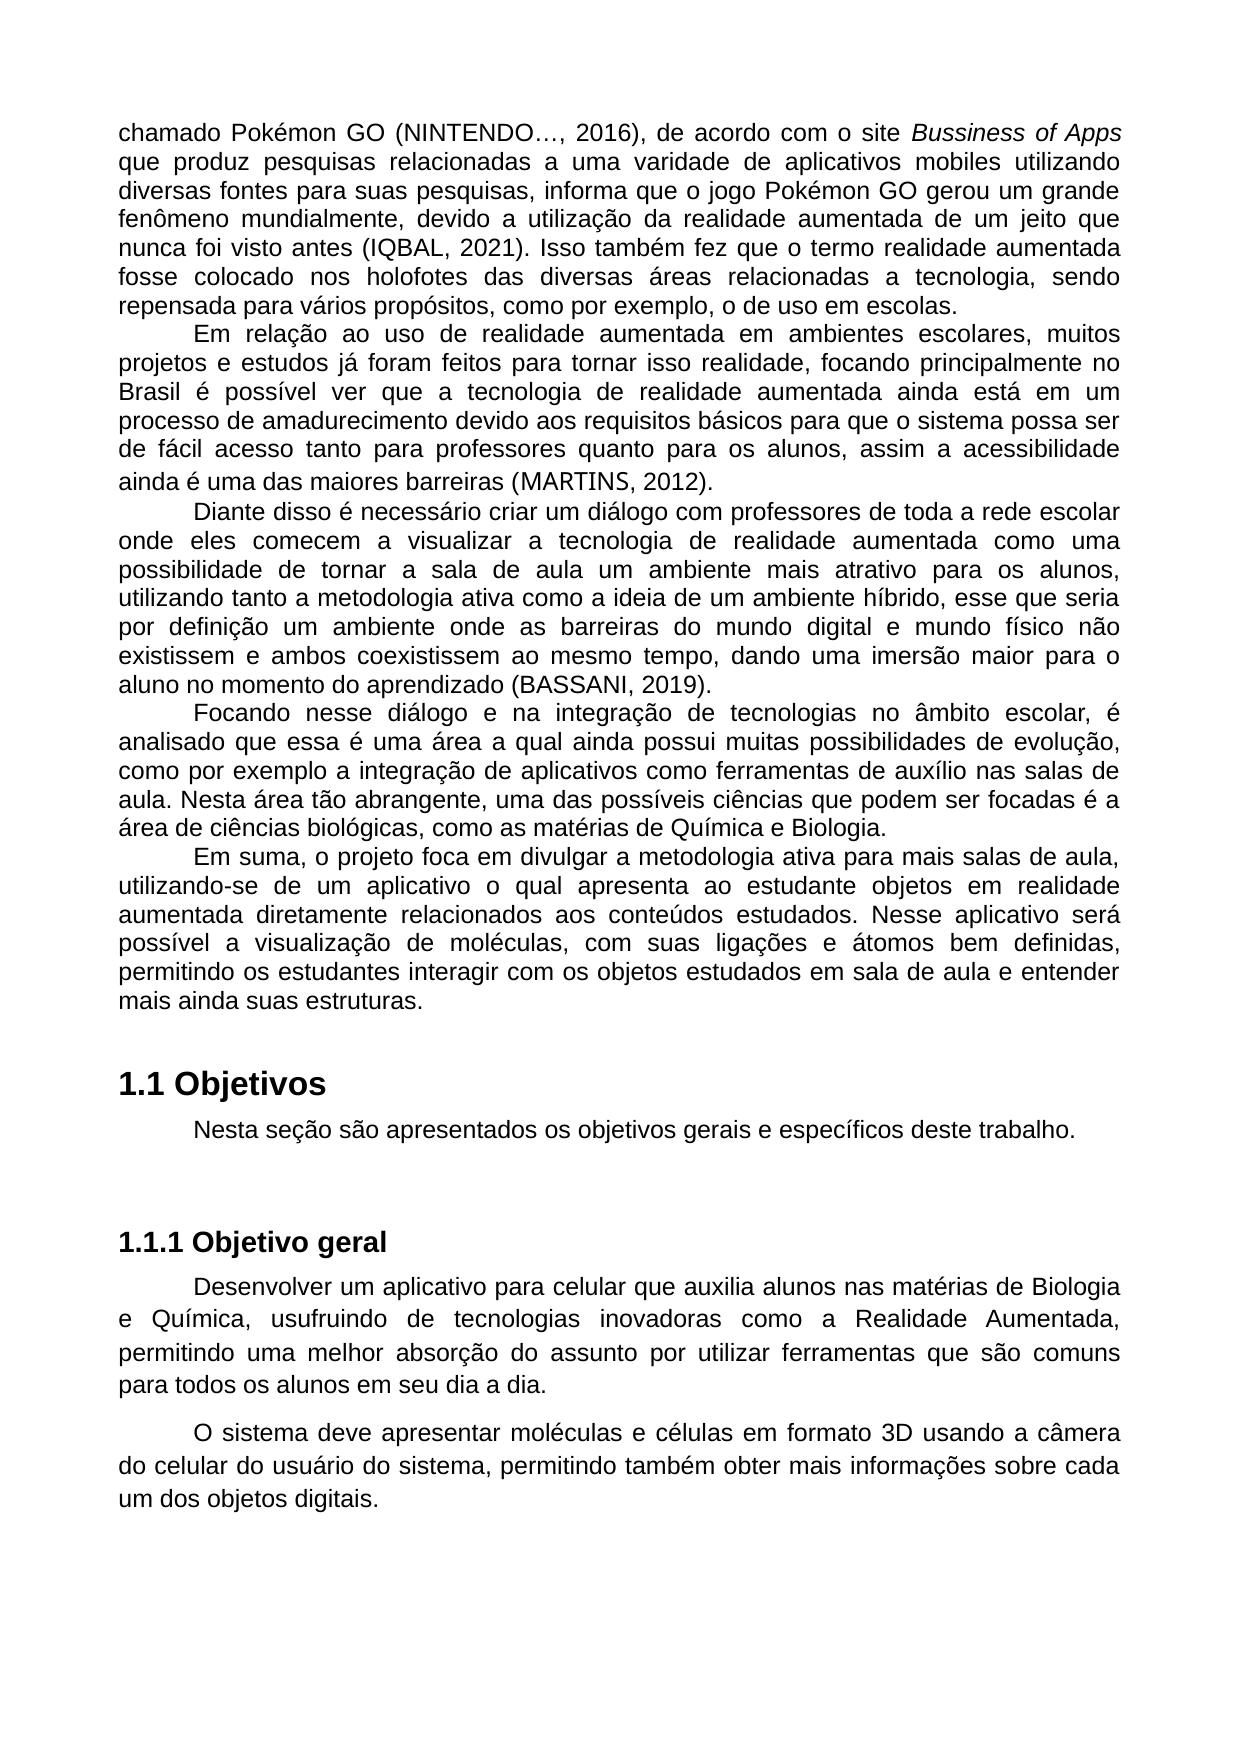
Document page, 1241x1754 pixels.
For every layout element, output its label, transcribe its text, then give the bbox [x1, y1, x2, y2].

text Nesta seção são apresentados os objetivos gerais e específicos deste trabalho. [118, 1115, 1122, 1144]
text Desenvolver um aplicativo para celular que auxilia alunos nas matérias de Biologia e Química, usufruindo de tecnologias inovadoras como a Realidade Aumentada, permitindo uma melhor absorção do assunto por utilizar ferramentas que são comuns para todos os alunos em seu dia a dia. [118, 1271, 1122, 1399]
text Focando nesse diálogo e na integração de tecnologias no âmbito escolar, é analisado que essa é uma área a qual ainda possui muitas possibilidades de evolução, como por exemplo a integração de aplicativos como ferramentas de auxílio nas salas de aula. Nesta área tão abrangente, uma das possíveis ciências que podem ser focadas é a área de ciências biológicas, como as matérias de Química e Biologia. [118, 698, 1122, 842]
text chamado Pokémon GO (NINTENDO…, 2016), de acordo com o site Bussiness of Apps que produz pesquisas relacionadas a uma varidade de aplicativos mobiles utilizando diversas fontes para suas pesquisas, informa que o jogo Pokémon GO gerou um grande fenômeno mundialmente, devido a utilização da realidade aumentada de um jeito que nunca foi visto antes (IQBAL, 2021). Isso também fez que o termo realidade aumentada fosse colocado nos holofotes das diversas áreas relacionadas a tecnologia, sendo repensada para vários propósitos, como por exemplo, o de uso em escolas. [118, 118, 1122, 319]
text Em suma, o projeto foca em divulgar a metodologia ativa para mais salas de aula, utilizando-se de um aplicativo o qual apresenta ao estudante objetos em realidade aumentada diretamente relacionados aos conteúdos estudados. Nesse aplicativo será possível a visualização de moléculas, com suas ligações e átomos bem definidas, permitindo os estudantes interagir com os objetos estudados em sala de aula e entender mais ainda suas estruturas. [118, 842, 1122, 1015]
text O sistema deve apresentar moléculas e células em formato 3D usando a câmera do celular do usuário do sistema, permitindo também obter mais informações sobre cada um dos objetos digitais. [118, 1418, 1122, 1513]
subtitle 1.1 Objetivos [118, 1064, 1122, 1103]
text Diante disso é necessário criar um diálogo com professores de toda a rede escolar onde eles comecem a visualizar a tecnologia de realidade aumentada como uma possibilidade de tornar a sala de aula um ambiente mais atrativo para os alunos, utilizando tanto a metodologia ativa como a ideia de um ambiente híbrido, esse que seria por definição um ambiente onde as barreiras do mundo digital e mundo físico não existissem e ambos coexistissem ao mesmo tempo, dando uma imersão maior para o aluno no momento do aprendizado (BASSANI, 2019). [118, 497, 1122, 698]
text Em relação ao uso de realidade aumentada em ambientes escolares, muitos projetos e estudos já foram feitos para tornar isso realidade, focando principalmente no Brasil é possível ver que a tecnologia de realidade aumentada ainda está em um processo de amadurecimento devido aos requisitos básicos para que o sistema possa ser de fácil acesso tanto para professores quanto para os alunos, assim a acessibilidade ainda é uma das maiores barreiras (MARTINS, 2012). [118, 319, 1122, 497]
subtitle 1.1.1 Objetivo geral [118, 1225, 1122, 1259]
